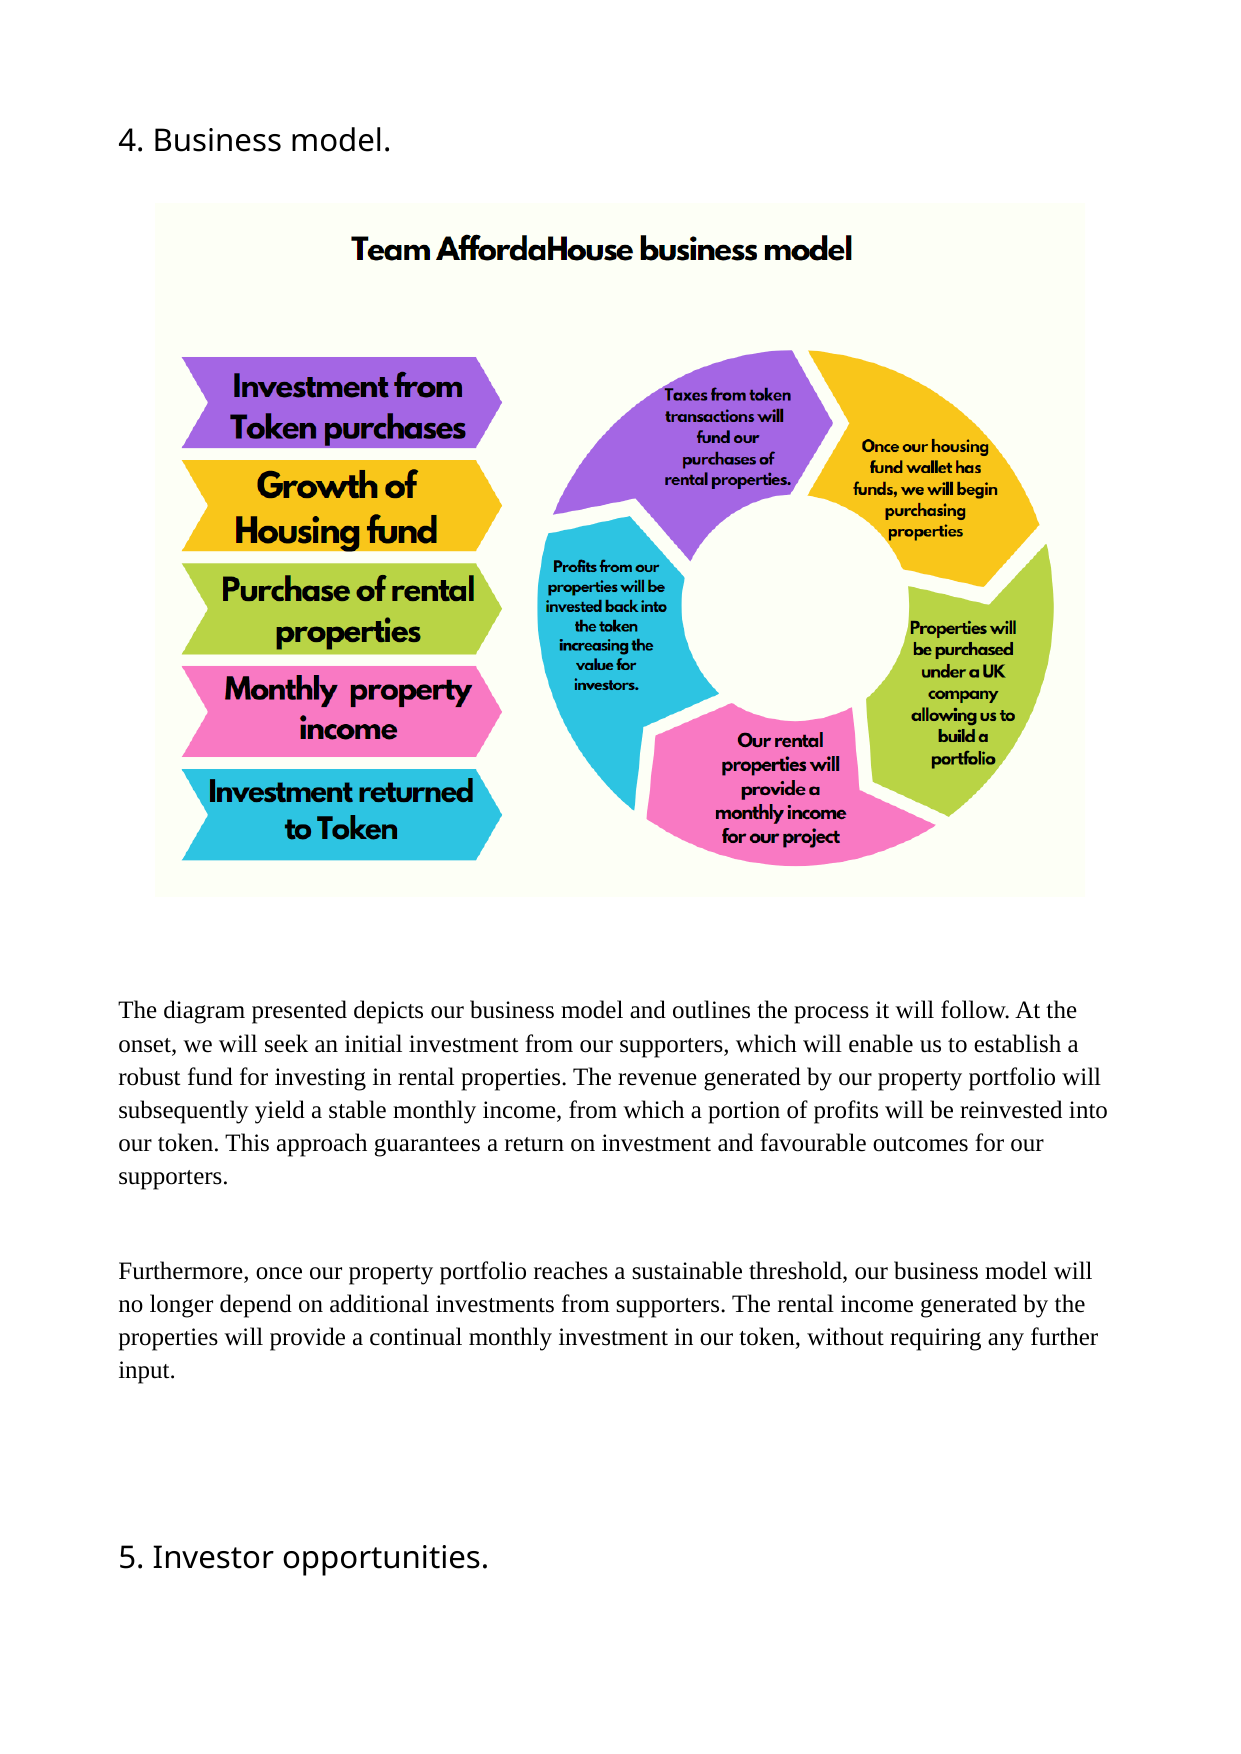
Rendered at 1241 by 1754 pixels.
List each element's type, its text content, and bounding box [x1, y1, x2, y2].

text The diagram presented depicts our business model and outlines the process it will follow. At the onset, we will seek an initial investment from our supporters, which will enable us to establish a robust fund for investing in rental properties. The revenue generated by our property portfolio will subsequently yield a stable monthly income, from which a portion of profits will be reinvested into our token. This approach guarantees a return on investment and favourable outcomes for our supporters. [118, 996, 1122, 1189]
picture [155, 203, 1086, 897]
text 4. Business model. [118, 118, 1122, 161]
text Furthermore, once our property portfolio reaches a sustainable threshold, our business model will no longer depend on additional investments from supporters. The rental income generated by the properties will provide a continual monthly investment in our token, without requiring any further input. [118, 1256, 1122, 1384]
text 5. Investor opportunities. [118, 1535, 1122, 1578]
